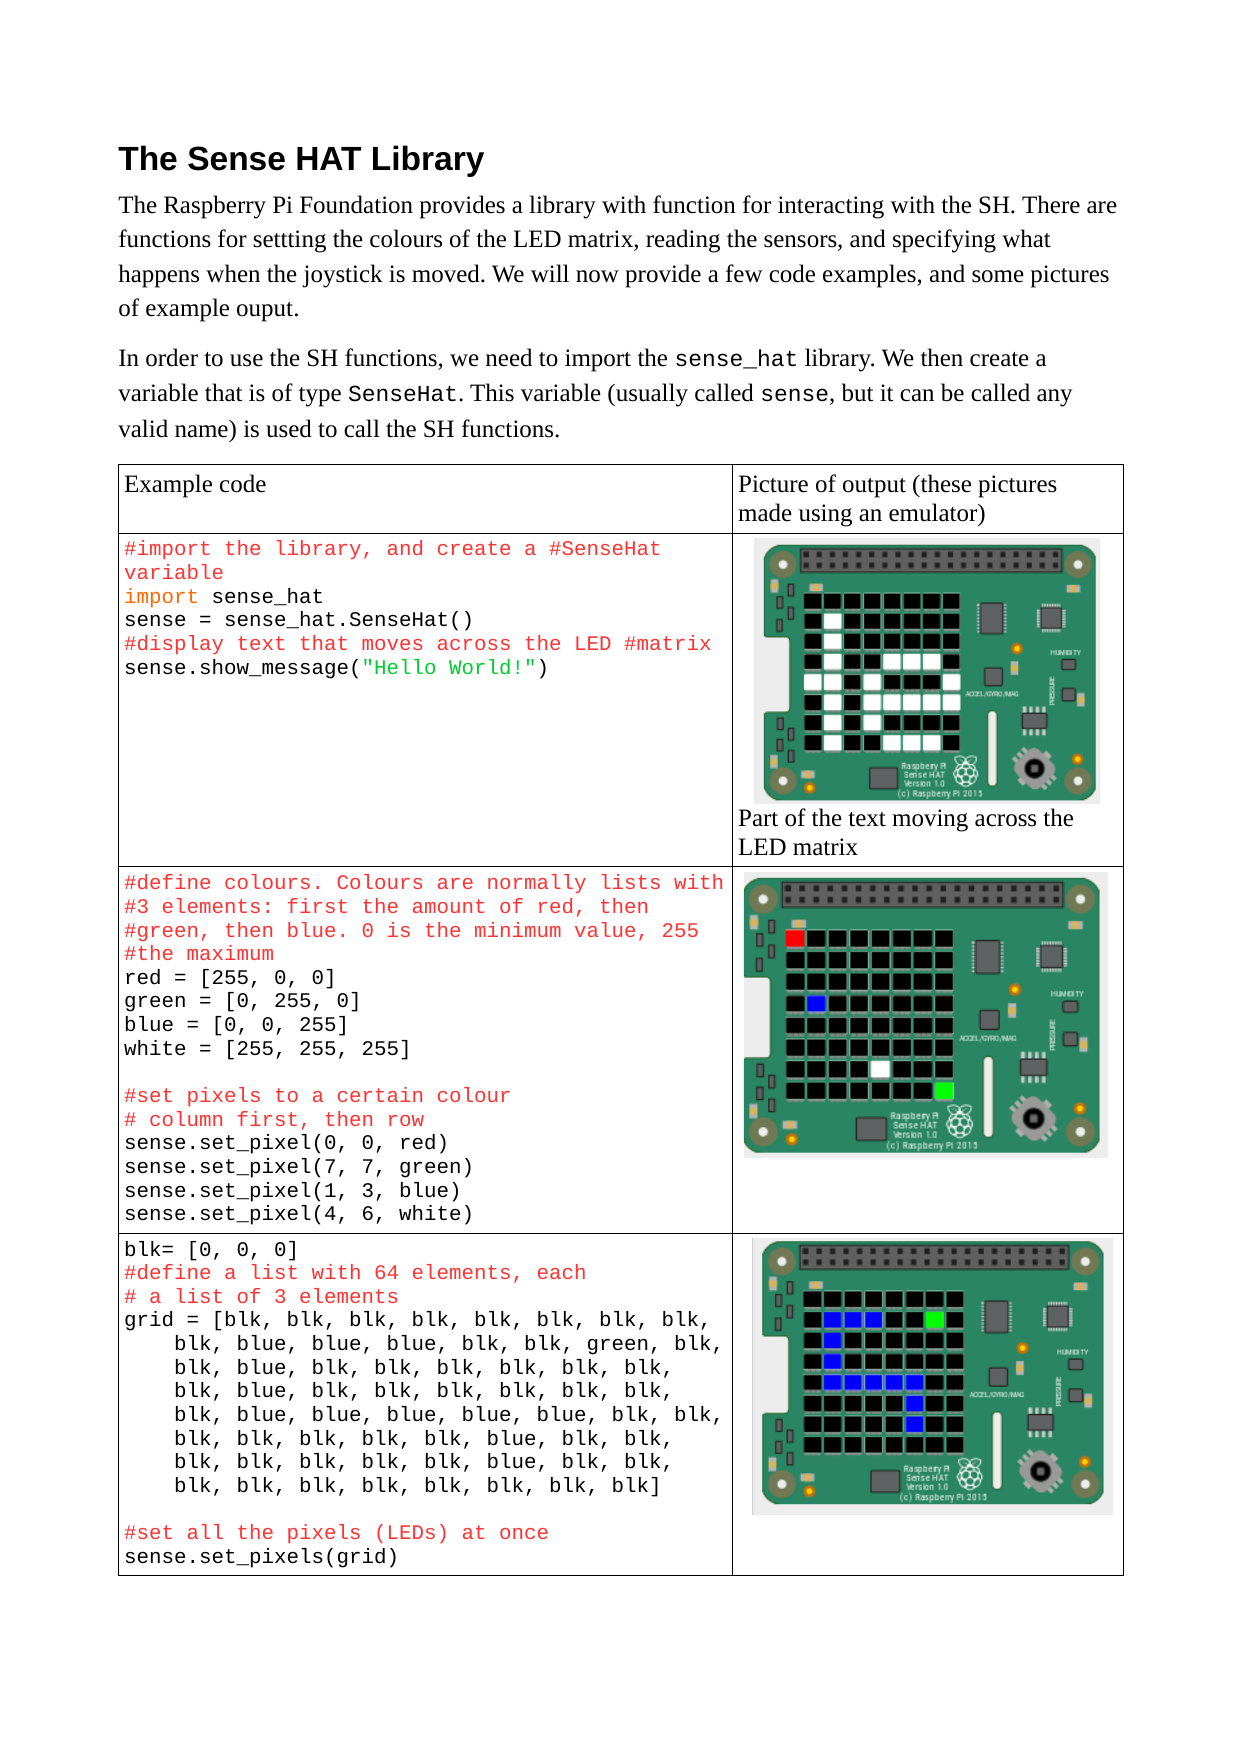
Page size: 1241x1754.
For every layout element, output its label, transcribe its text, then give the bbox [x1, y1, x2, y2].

table_cell #import the library, and create a #SenseHat variable import sense_hat sense = sense_hat.SenseHat() #display text that moves across the LED #matrix sense.show_message("Hello World!") [119, 534, 732, 866]
picture [743, 872, 751, 1158]
text In order to use the SH functions, we need to import the sense_hat library. We then create a variable that is of type SenseHat. This variable (usually called sense, but it can be called any valid name) is used to call the SH functions. [118, 343, 1122, 443]
table_header Example code [119, 465, 732, 533]
table_cell #define colours. Colours are normally lists with #3 elements: first the amount of red, then #green, then blue. 0 is the minimum value, 255 #the maximum red = [255, 0, 0] green = [0, 255, 0] blue = [0, 0, 255] white = [255, 255, 255] #set pixels to a certain colour # column first, then row sense.set_pixel(0, 0, red) sense.set_pixel(7, 7, green) sense.set_pixel(1, 3, blue) sense.set_pixel(4, 6, white) [119, 867, 732, 1233]
table_cell Part of the text moving across the LED matrix [733, 534, 1123, 866]
subtitle The Sense HAT Library [118, 139, 1122, 178]
table_cell [733, 867, 1123, 1233]
table_header Picture of output (these pictures made using an emulator) [733, 465, 1123, 533]
table_cell [733, 1234, 1123, 1575]
text The Raspberry Pi Foundation provides a library with function for interacting with the SH. There are functions for settting the colours of the LED matrix, reading the sensors, and specifying what happens when the joystick is moved. We will now provide a few code examples, and some pictures of example ouput. [118, 190, 1122, 322]
table_cell blk= [0, 0, 0] #define a list with 64 elements, each # a list of 3 elements grid = [blk, blk, blk, blk, blk, blk, blk, blk, blk, blue, blue, blue, blk, blk, green, blk, blk, blue, blk, blk, blk, blk, blk, blk, blk, blue, blk, blk, blk, blk, blk, blk, blk, blue, blue, blue, blue, blue, blk, blk, blk, blk, blk, blk, blk, blue, blk, blk, blk, blk, blk, blk, blk, blue, blk, blk, blk, blk, blk, blk, blk, blk, blk, blk] #set all the pixels (LEDs) at once sense.set_pixels(grid) [119, 1234, 732, 1575]
